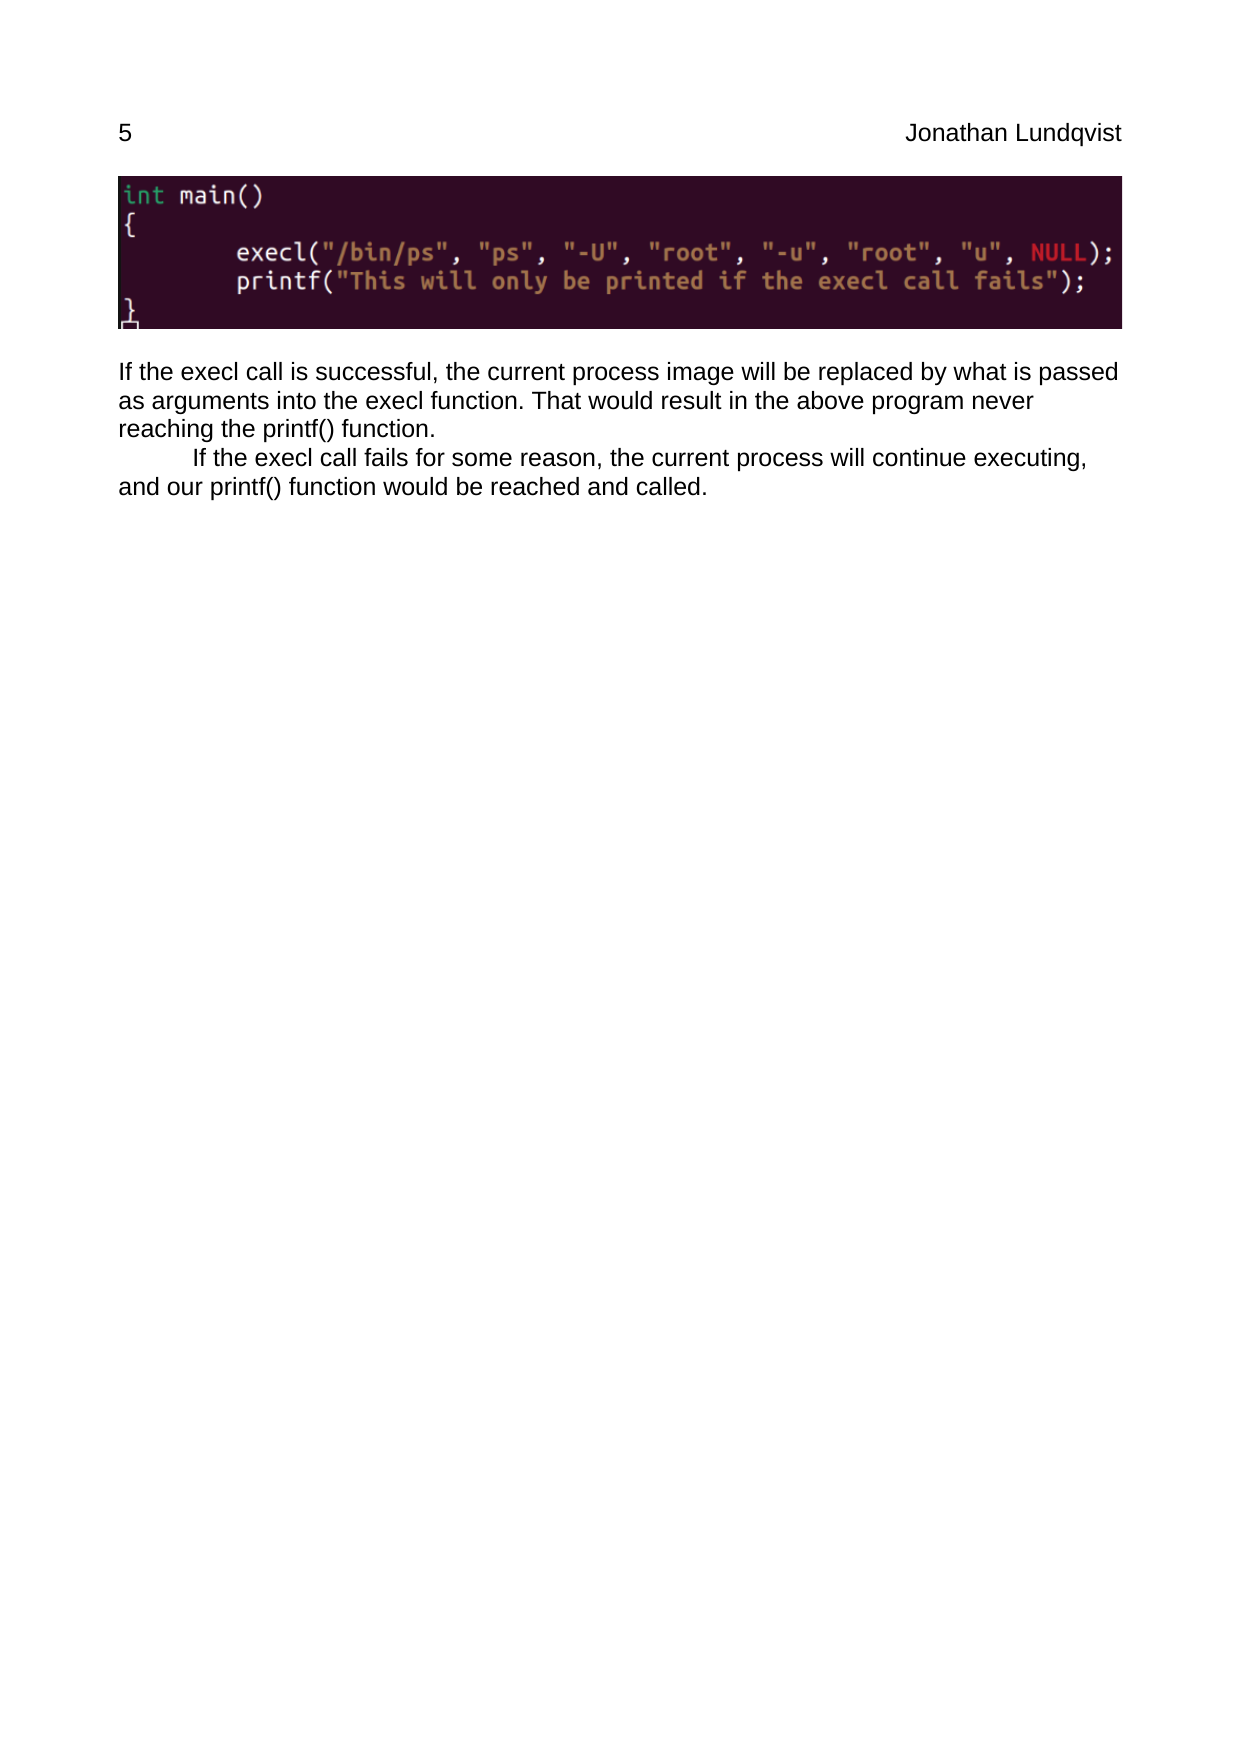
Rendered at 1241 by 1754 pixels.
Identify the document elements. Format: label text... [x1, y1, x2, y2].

picture [118, 176, 1123, 329]
text If the execl call is successful, the current process image will be replaced by what is passed as arguments into the execl function. That would result in the above program never reaching the printf() function. [118, 357, 1122, 443]
text If the execl call fails for some reason, the current process will continue executing, and our printf() function would be reached and called. [118, 443, 1122, 501]
